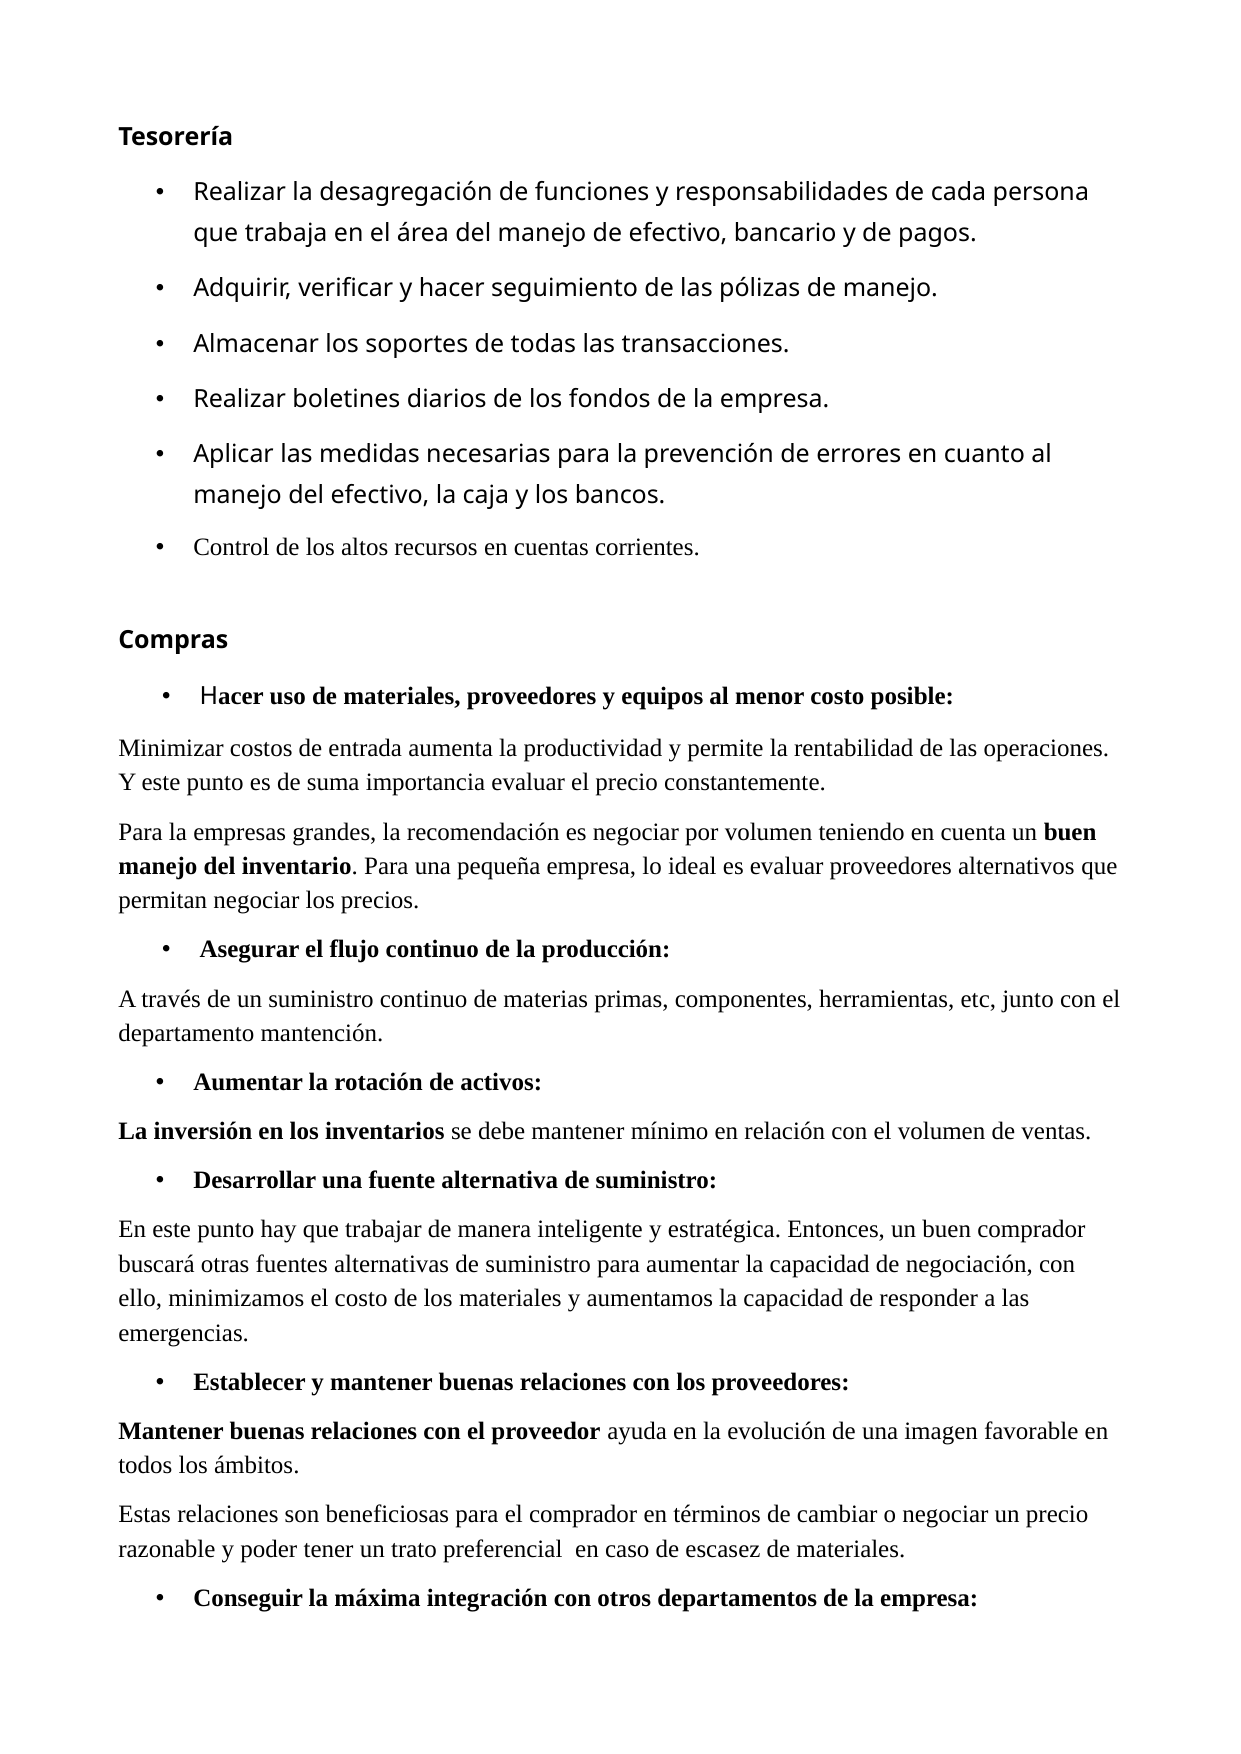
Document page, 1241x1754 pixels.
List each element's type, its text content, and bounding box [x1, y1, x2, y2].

list Aplicar las medidas necesarias para la prevención de errores en cuanto al manejo del efectivo, la caja y los bancos. [156, 436, 1122, 511]
list Realizar boletines diarios de los fondos de la empresa. [156, 381, 1122, 415]
text En este punto hay que trabajar de manera inteligente y estratégica. Entonces, un buen comprador buscará otras fuentes alternativas de suministro para aumentar la capacidad de negociación, con ello, minimizamos el costo de los materiales y aumentamos la capacidad de responder a las emergencias. [118, 1214, 1122, 1347]
text La inversión en los inventarios se debe mantener mínimo en relación con el volumen de ventas. [118, 1116, 1122, 1145]
list Hacer uso de materiales, proveedores y equipos al menor costo posible: [162, 678, 1122, 712]
text Para la empresas grandes, la recomendación es negociar por volumen teniendo en cuenta un buen manejo del inventario. Para una pequeña empresa, lo ideal es evaluar proveedores alternativos que permitan negociar los precios. [118, 817, 1122, 914]
list Realizar la desagregación de funciones y responsabilidades de cada persona que trabaja en el área del manejo de efectivo, bancario y de pagos. [156, 173, 1122, 248]
list Aumentar la rotación de activos: [156, 1067, 1122, 1096]
text A través de un suministro continuo de materias primas, componentes, herramientas, etc, junto con el departamento mantención. [118, 984, 1122, 1047]
list Almacenar los soportes de todas las transacciones. [156, 325, 1122, 359]
list Establecer y mantener buenas relaciones con los proveedores: [156, 1367, 1122, 1396]
list Control de los altos recursos en cuentas corrientes. [156, 532, 1122, 561]
list Adquirir, verificar y hacer seguimiento de las pólizas de manejo. [156, 270, 1122, 304]
list Desarrollar una fuente alternativa de suministro: [156, 1165, 1122, 1194]
list Conseguir la máxima integración con otros departamentos de la empresa: [156, 1583, 1122, 1612]
text Mantener buenas relaciones con el proveedor ayuda en la evolución de una imagen favorable en todos los ámbitos. [118, 1416, 1122, 1479]
list Asegurar el flujo continuo de la producción: [162, 934, 1122, 963]
text Minimizar costos de entrada aumenta la productividad y permite la rentabilidad de las operaciones. Y este punto es de suma importancia evaluar el precio constantemente. [118, 733, 1122, 796]
text Tesorería [118, 118, 1122, 152]
text Compras [118, 581, 1122, 656]
text Estas relaciones son beneficiosas para el comprador en términos de cambiar o negociar un precio razonable y poder tener un trato preferencial en caso de escasez de materiales. [118, 1499, 1122, 1563]
